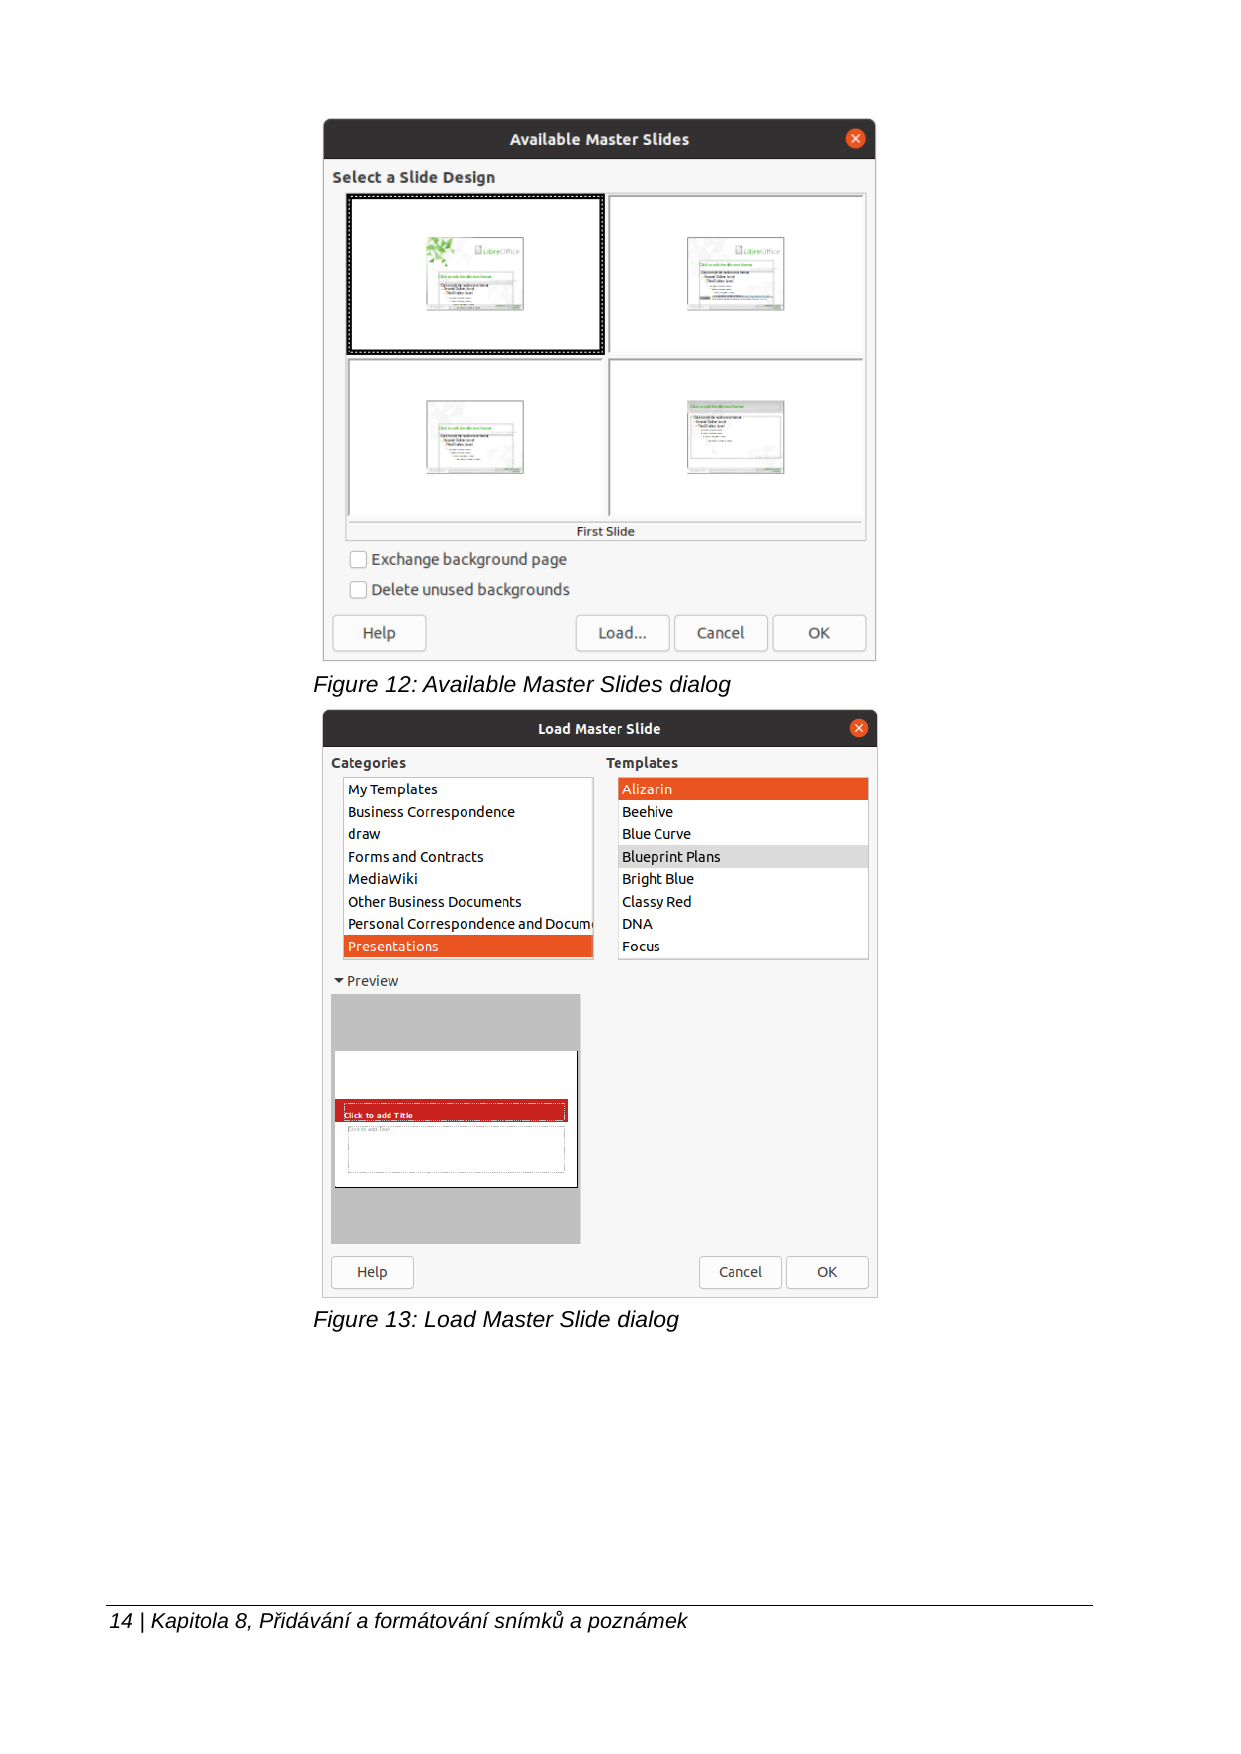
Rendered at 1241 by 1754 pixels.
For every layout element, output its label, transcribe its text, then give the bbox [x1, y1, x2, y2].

text Figure 13: Load Master Slide dialog [313, 1306, 886, 1333]
picture [313, 709, 886, 1306]
picture [313, 118, 886, 671]
text Figure 12: Available Master Slides dialog [313, 671, 886, 697]
